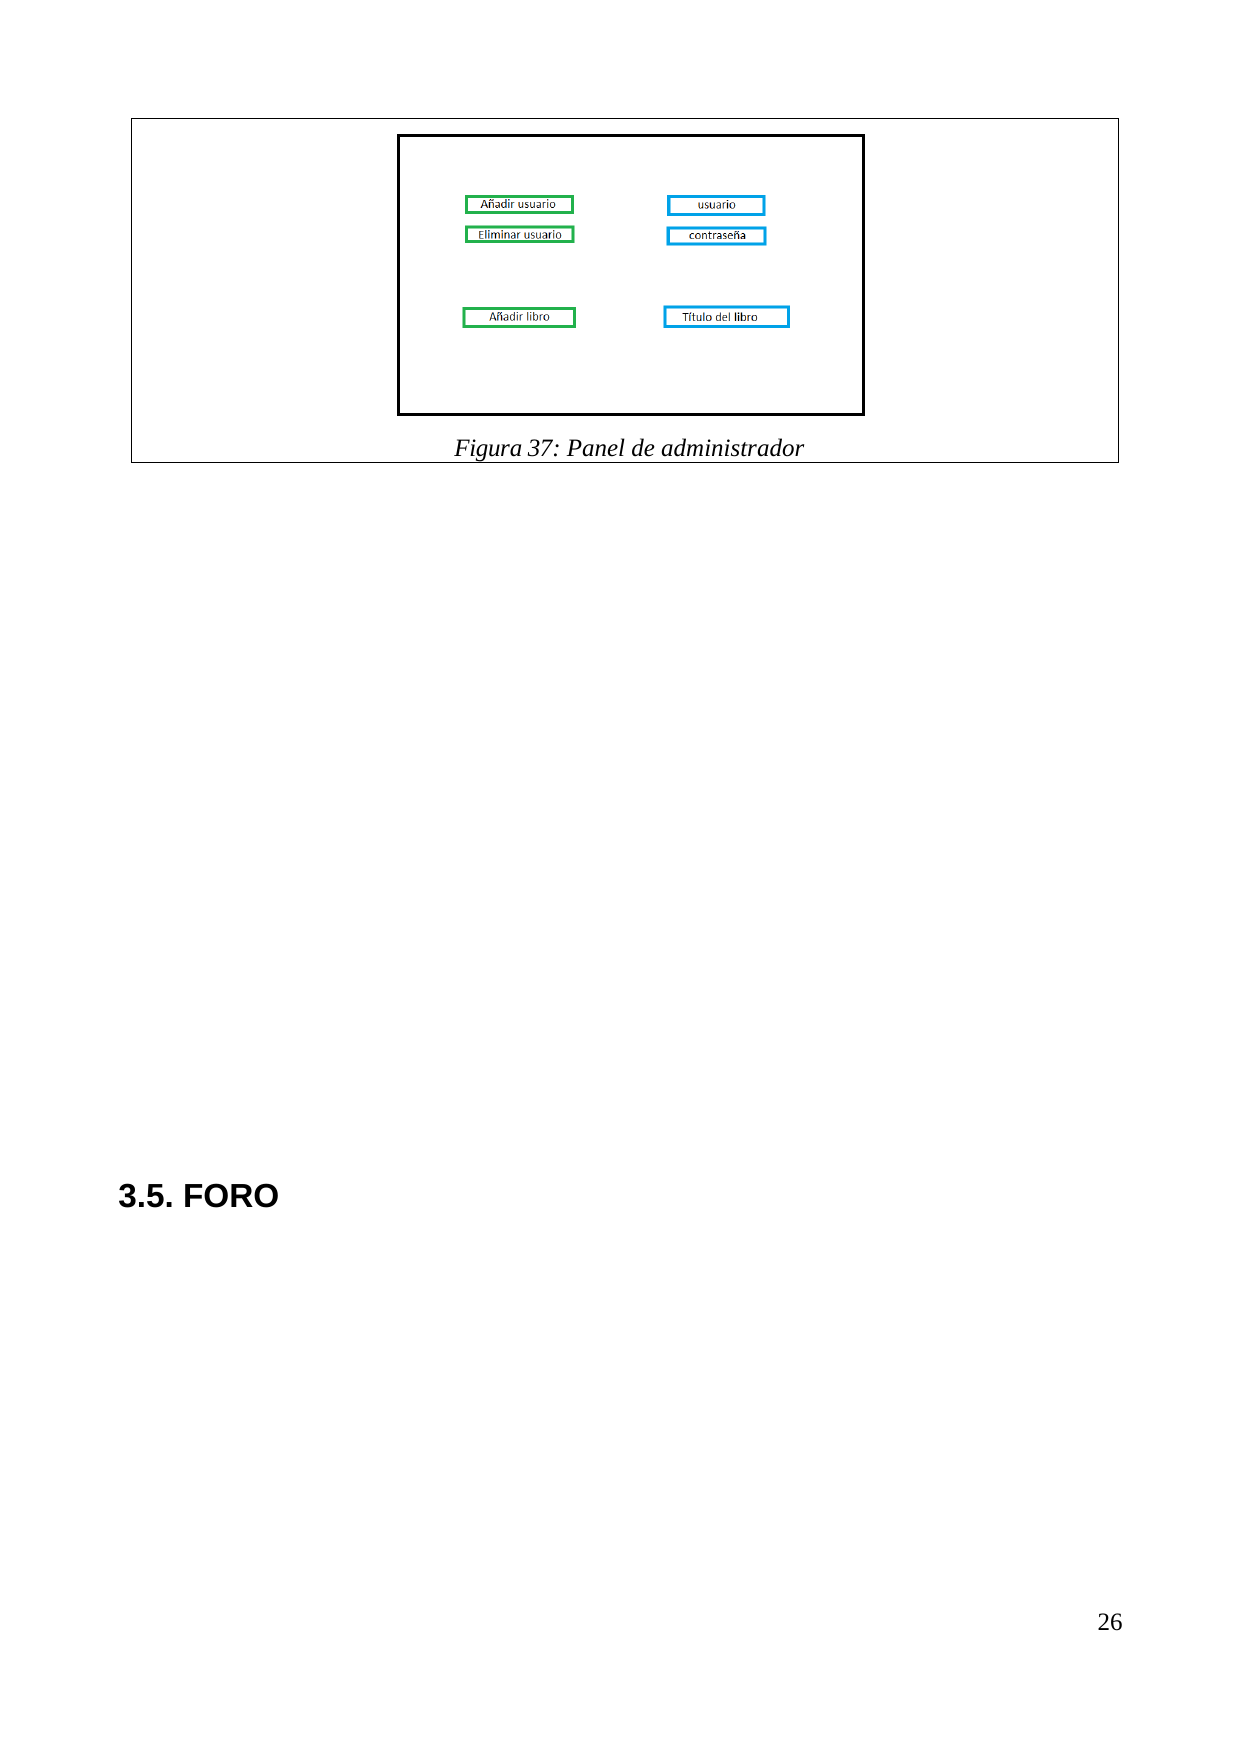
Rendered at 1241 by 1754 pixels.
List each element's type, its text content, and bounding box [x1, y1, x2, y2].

subtitle 3.5. FORO [118, 1176, 1122, 1215]
table_cell Figura 37: Panel de administrador [132, 119, 1118, 462]
